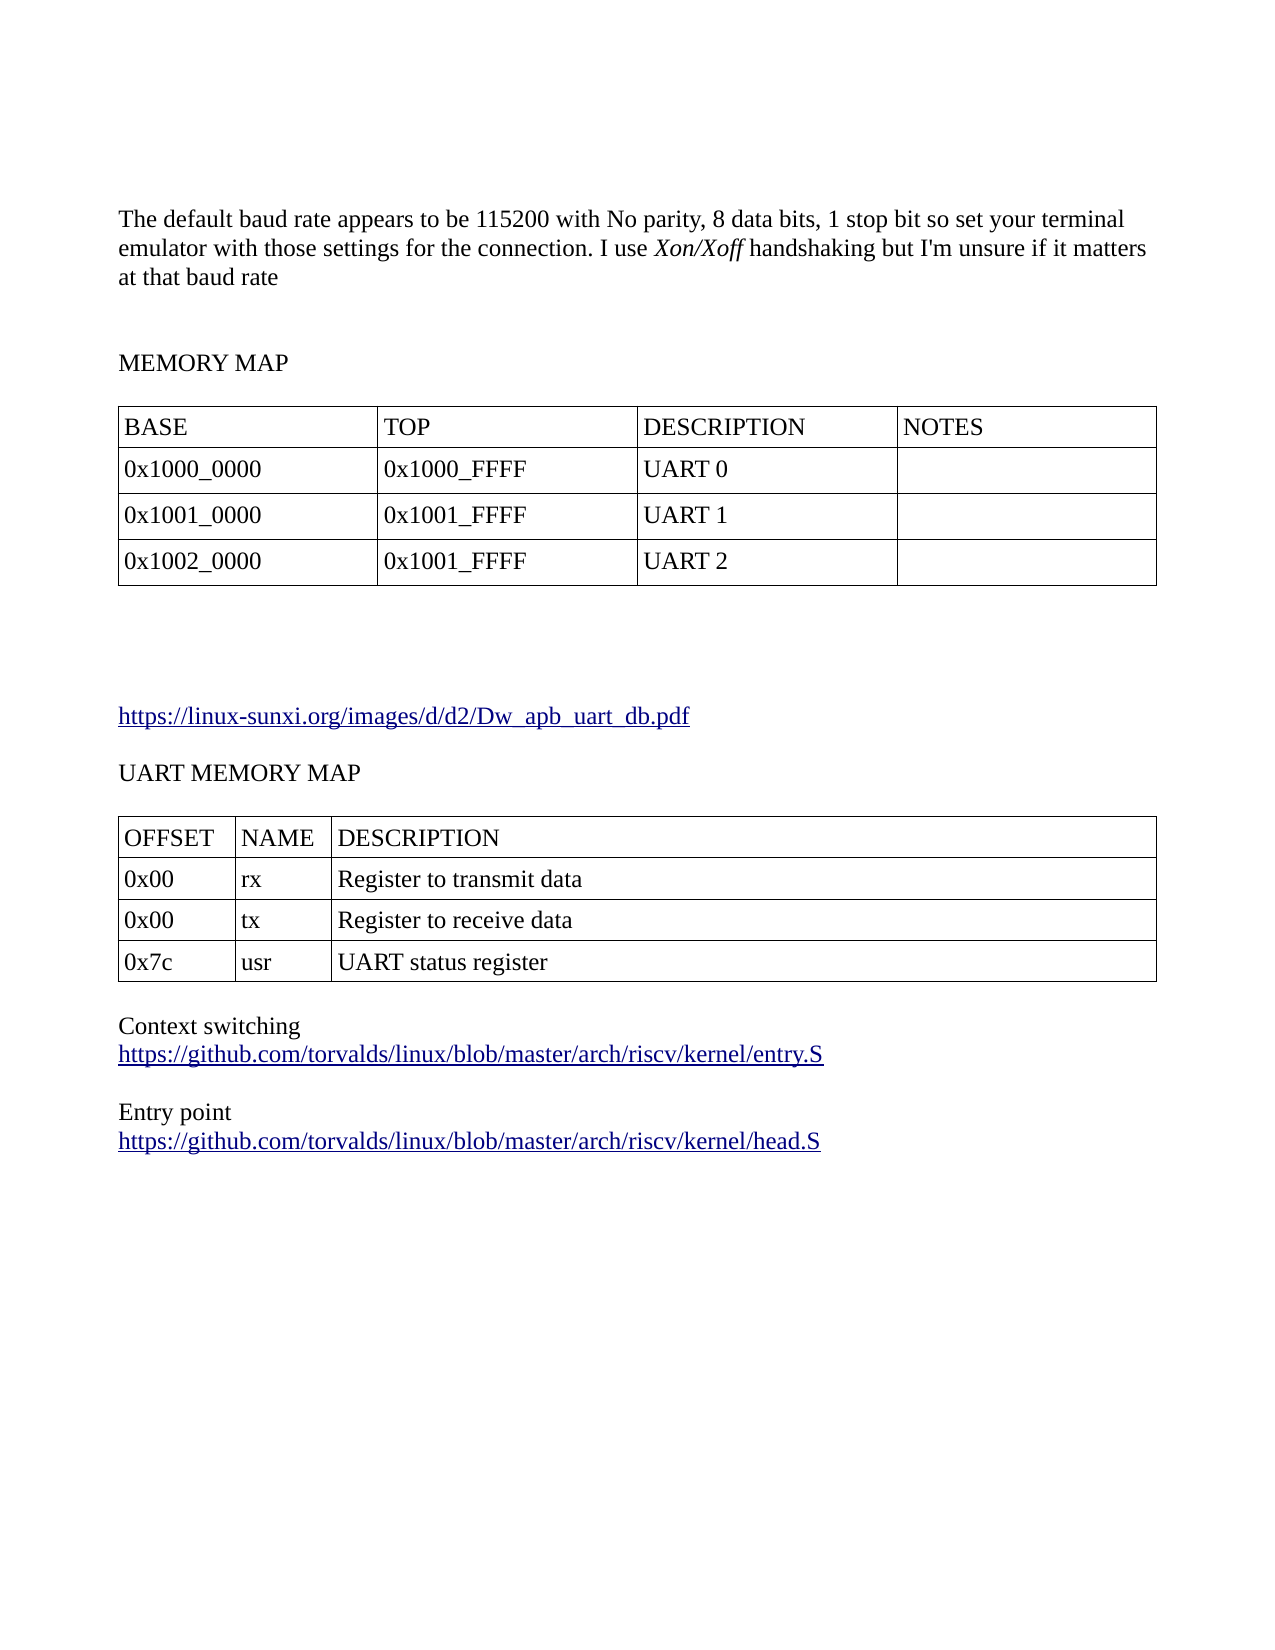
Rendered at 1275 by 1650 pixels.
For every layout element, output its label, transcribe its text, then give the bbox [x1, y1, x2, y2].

text MEMORY MAP [118, 348, 1157, 377]
table_cell 0x00 [119, 900, 235, 940]
text UART MEMORY MAP [118, 758, 1157, 787]
table_header TOP [378, 407, 637, 447]
table_cell [898, 448, 1156, 493]
table_cell 0x1002_0000 [119, 540, 377, 585]
table_header BASE [119, 407, 377, 447]
table_cell UART 1 [638, 494, 897, 539]
table_header DESCRIPTION [638, 407, 897, 447]
text Context switching [118, 1011, 1157, 1039]
table_cell [898, 540, 1156, 585]
table_cell 0x1001_FFFF [378, 540, 637, 585]
text The default baud rate appears to be 115200 with No parity, 8 data bits, 1 stop bit so set your terminal emulator with those settings for the connection. I use Xon/Xoff handshaking but I'm unsure if it matters at that baud rate [118, 204, 1157, 291]
table_header NOTES [898, 407, 1156, 447]
table_cell [898, 494, 1156, 539]
table_cell UART 0 [638, 448, 897, 493]
text https://github.com/torvalds/linux/blob/master/arch/riscv/kernel/head.S [118, 1126, 1157, 1154]
text https://github.com/torvalds/linux/blob/master/arch/riscv/kernel/entry.S [118, 1039, 1157, 1068]
table_cell 0x1001_FFFF [378, 494, 637, 539]
table_cell 0x00 [119, 858, 235, 898]
table_cell usr [236, 941, 331, 981]
table_cell tx [236, 900, 331, 940]
table_cell UART 2 [638, 540, 897, 585]
table_header NAME [236, 817, 331, 857]
table_header OFFSET [119, 817, 235, 857]
table_cell 0x1000_FFFF [378, 448, 637, 493]
text https://linux-sunxi.org/images/d/d2/Dw_apb_uart_db.pdf [118, 701, 1157, 730]
table_cell rx [236, 858, 331, 898]
table_header DESCRIPTION [332, 817, 1156, 857]
table_cell 0x1001_0000 [119, 494, 377, 539]
table_cell Register to receive data [332, 900, 1156, 940]
table_cell 0x7c [119, 941, 235, 981]
text Entry point [118, 1097, 1157, 1126]
table_cell UART status register [332, 941, 1156, 981]
table_cell Register to transmit data [332, 858, 1156, 898]
table_cell 0x1000_0000 [119, 448, 377, 493]
